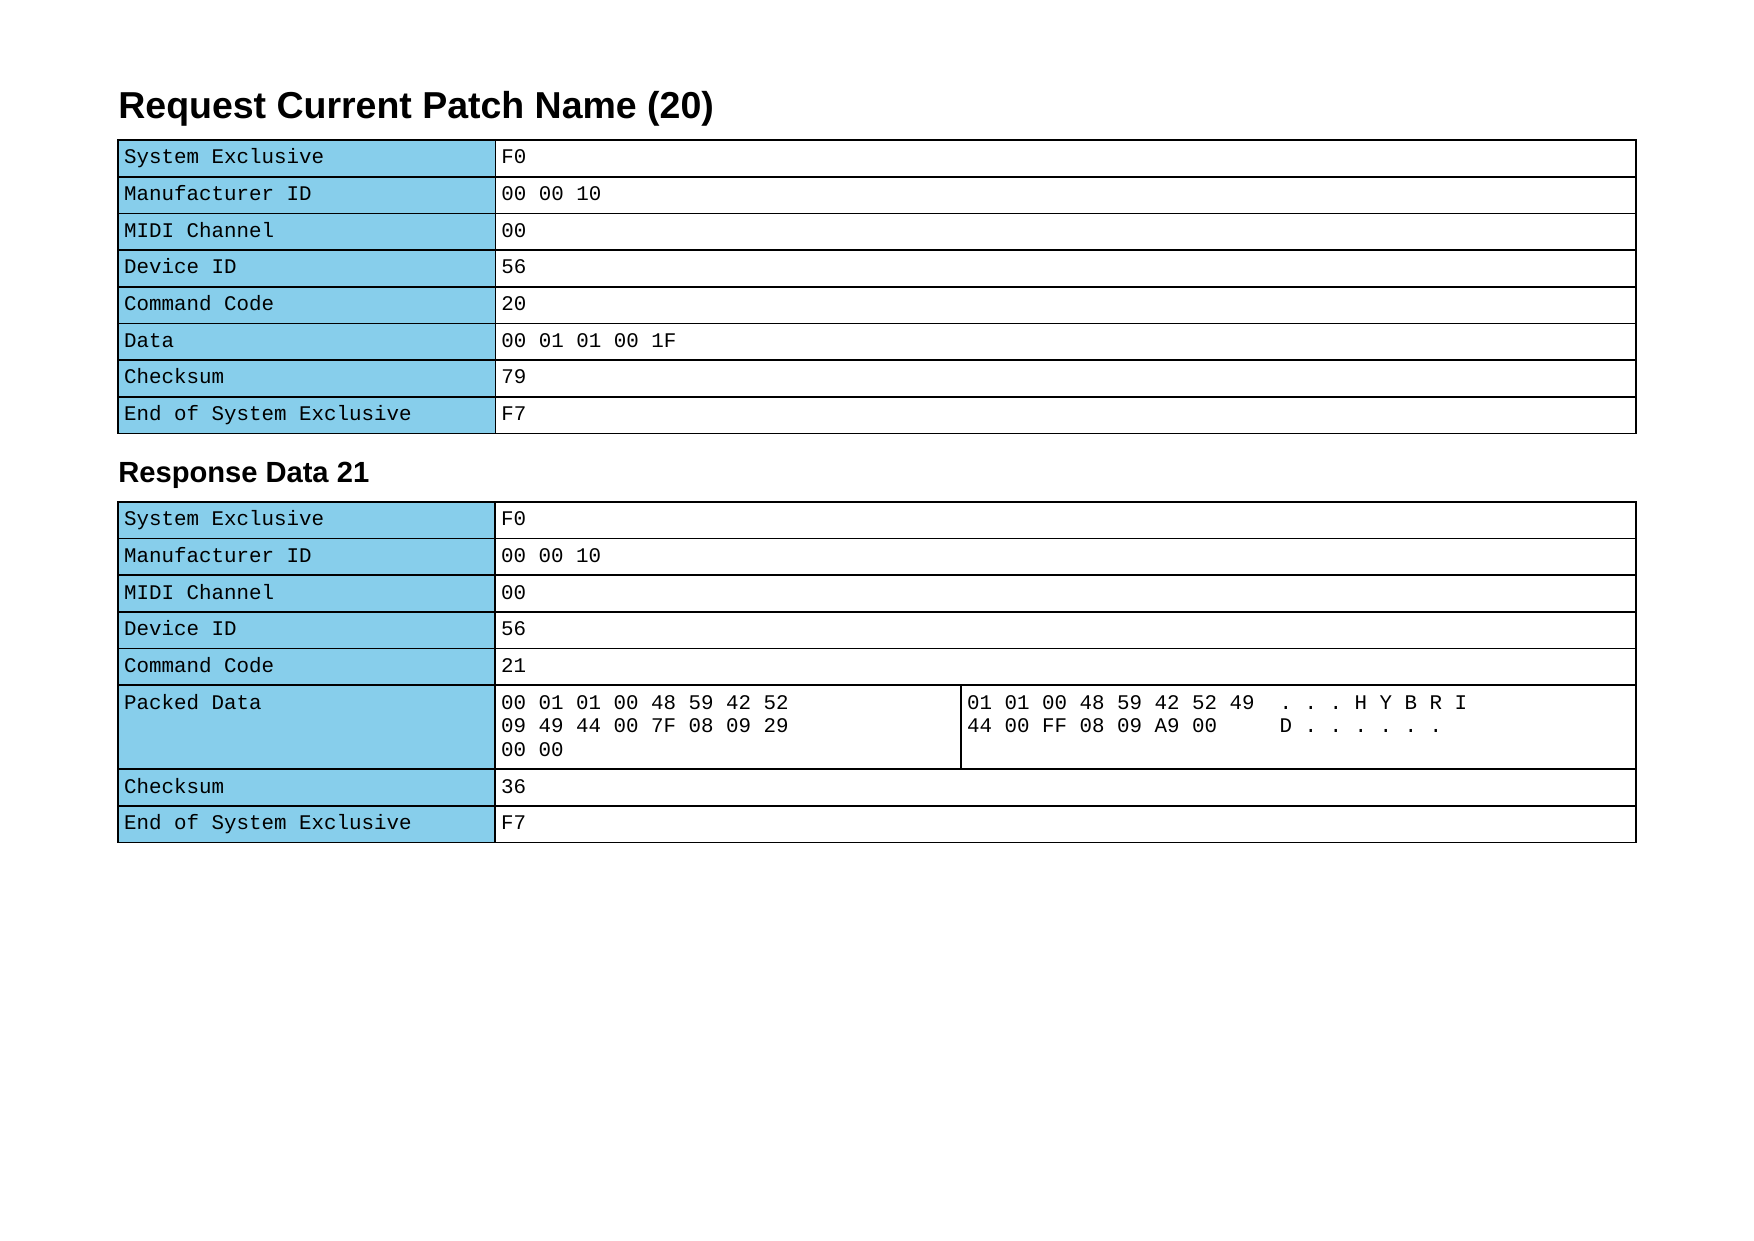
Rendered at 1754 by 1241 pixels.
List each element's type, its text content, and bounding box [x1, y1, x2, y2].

table_cell 00 [496, 214, 1635, 249]
table_cell 56 [496, 613, 1635, 648]
table_cell 00 00 10 [496, 539, 1635, 574]
table_cell F7 [496, 807, 1635, 842]
subtitle Response Data 21 [118, 455, 1636, 488]
table_cell Data [119, 324, 495, 359]
table_cell F7 [496, 398, 1635, 433]
table_cell Device ID [119, 251, 495, 286]
table_cell End of System Exclusive [119, 398, 495, 433]
table_cell 00 01 01 00 1F [496, 324, 1635, 359]
table_header F0 [496, 503, 1635, 538]
table_cell 00 00 10 [496, 178, 1635, 213]
table_cell 56 [496, 251, 1635, 286]
table_cell 79 [496, 361, 1635, 396]
table_cell 21 [496, 649, 1635, 684]
table_cell Manufacturer ID [119, 178, 495, 213]
table_cell Command Code [119, 649, 494, 684]
table_cell 00 [496, 576, 1635, 611]
table_cell End of System Exclusive [119, 807, 494, 842]
table_cell Checksum [119, 770, 494, 805]
table_cell 36 [496, 770, 1635, 805]
table_header System Exclusive [119, 503, 494, 538]
table_cell MIDI Channel [119, 214, 495, 249]
subtitle Request Current Patch Name (20) [118, 84, 1636, 127]
table_cell Device ID [119, 613, 494, 648]
table_cell Packed Data [119, 686, 494, 768]
table_cell 00 01 01 00 48 59 42 52 09 49 44 00 7F 08 09 29 00 00 [496, 686, 960, 768]
table_cell 01 01 00 48 59 42 52 49 . . . H Y B R I 44 00 FF 08 09 A9 00 D . . . . . . [962, 686, 1635, 768]
table_cell Checksum [119, 361, 495, 396]
table_header F0 [496, 141, 1635, 176]
table_cell MIDI Channel [119, 576, 494, 611]
table_cell Manufacturer ID [119, 539, 494, 574]
table_header System Exclusive [119, 141, 495, 176]
table_cell Command Code [119, 288, 495, 323]
table_cell 20 [496, 288, 1635, 323]
